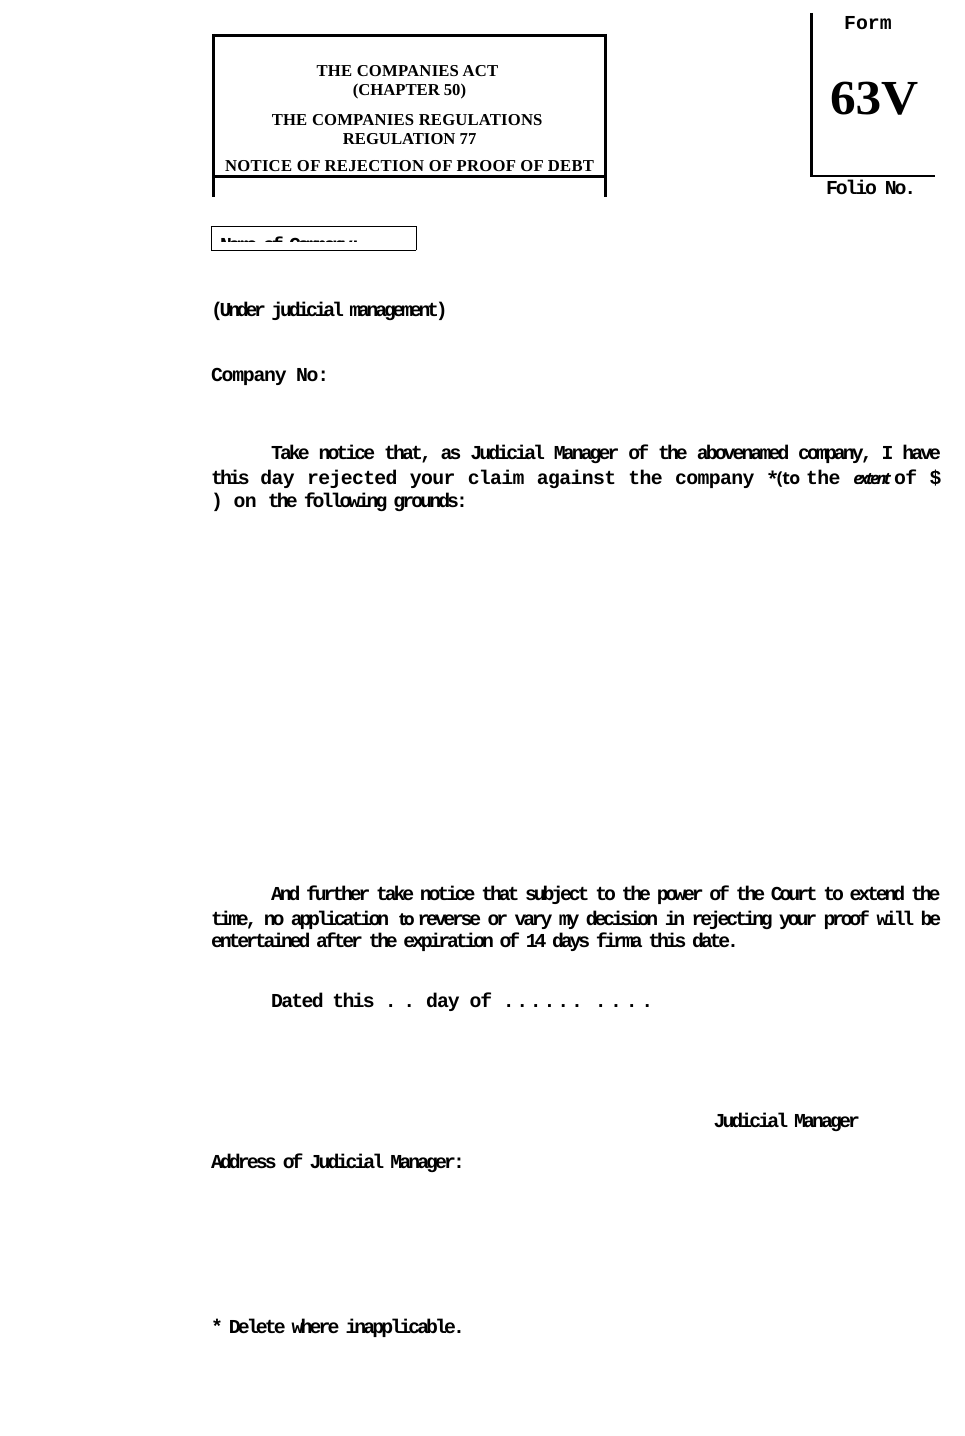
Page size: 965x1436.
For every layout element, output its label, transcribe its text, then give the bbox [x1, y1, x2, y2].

text * Delete where inapplicable. [211, 1317, 941, 1340]
table_header [606, 13, 810, 34]
text Address of Judicial Manager: [211, 1152, 941, 1175]
table_header Form 63V [813, 13, 935, 175]
table_header [213, 13, 606, 34]
text Company No: [211, 364, 941, 387]
text (Under judicial management) [211, 300, 941, 322]
text Dated this day of [271, 991, 941, 1014]
table_cell [607, 175, 811, 197]
table_cell [607, 34, 810, 175]
table_cell [215, 178, 604, 197]
table_cell Folio No. [811, 177, 935, 197]
text Judicial Manager [713, 1111, 941, 1134]
table_cell THE COMPANIES ACT (CHAPTER 50) THE COMPANIES REGULATIONS REGULATION 77 NOTICE OF REJECTION OF PROOF OF DEBT [215, 37, 604, 175]
text Take notice that, as Judicial Manager of the abovenamed company, I have this day rejected your claim against the company *(to the extent of $ ) on the following grounds: [211, 443, 941, 513]
text Name of Company: [220, 235, 407, 241]
text And further take notice that subject to the power of the Court to extend the time, no application to reverse or vary my decision in rejecting your proof will be entertained after the expiration of 14 days firma this date. [211, 884, 941, 954]
